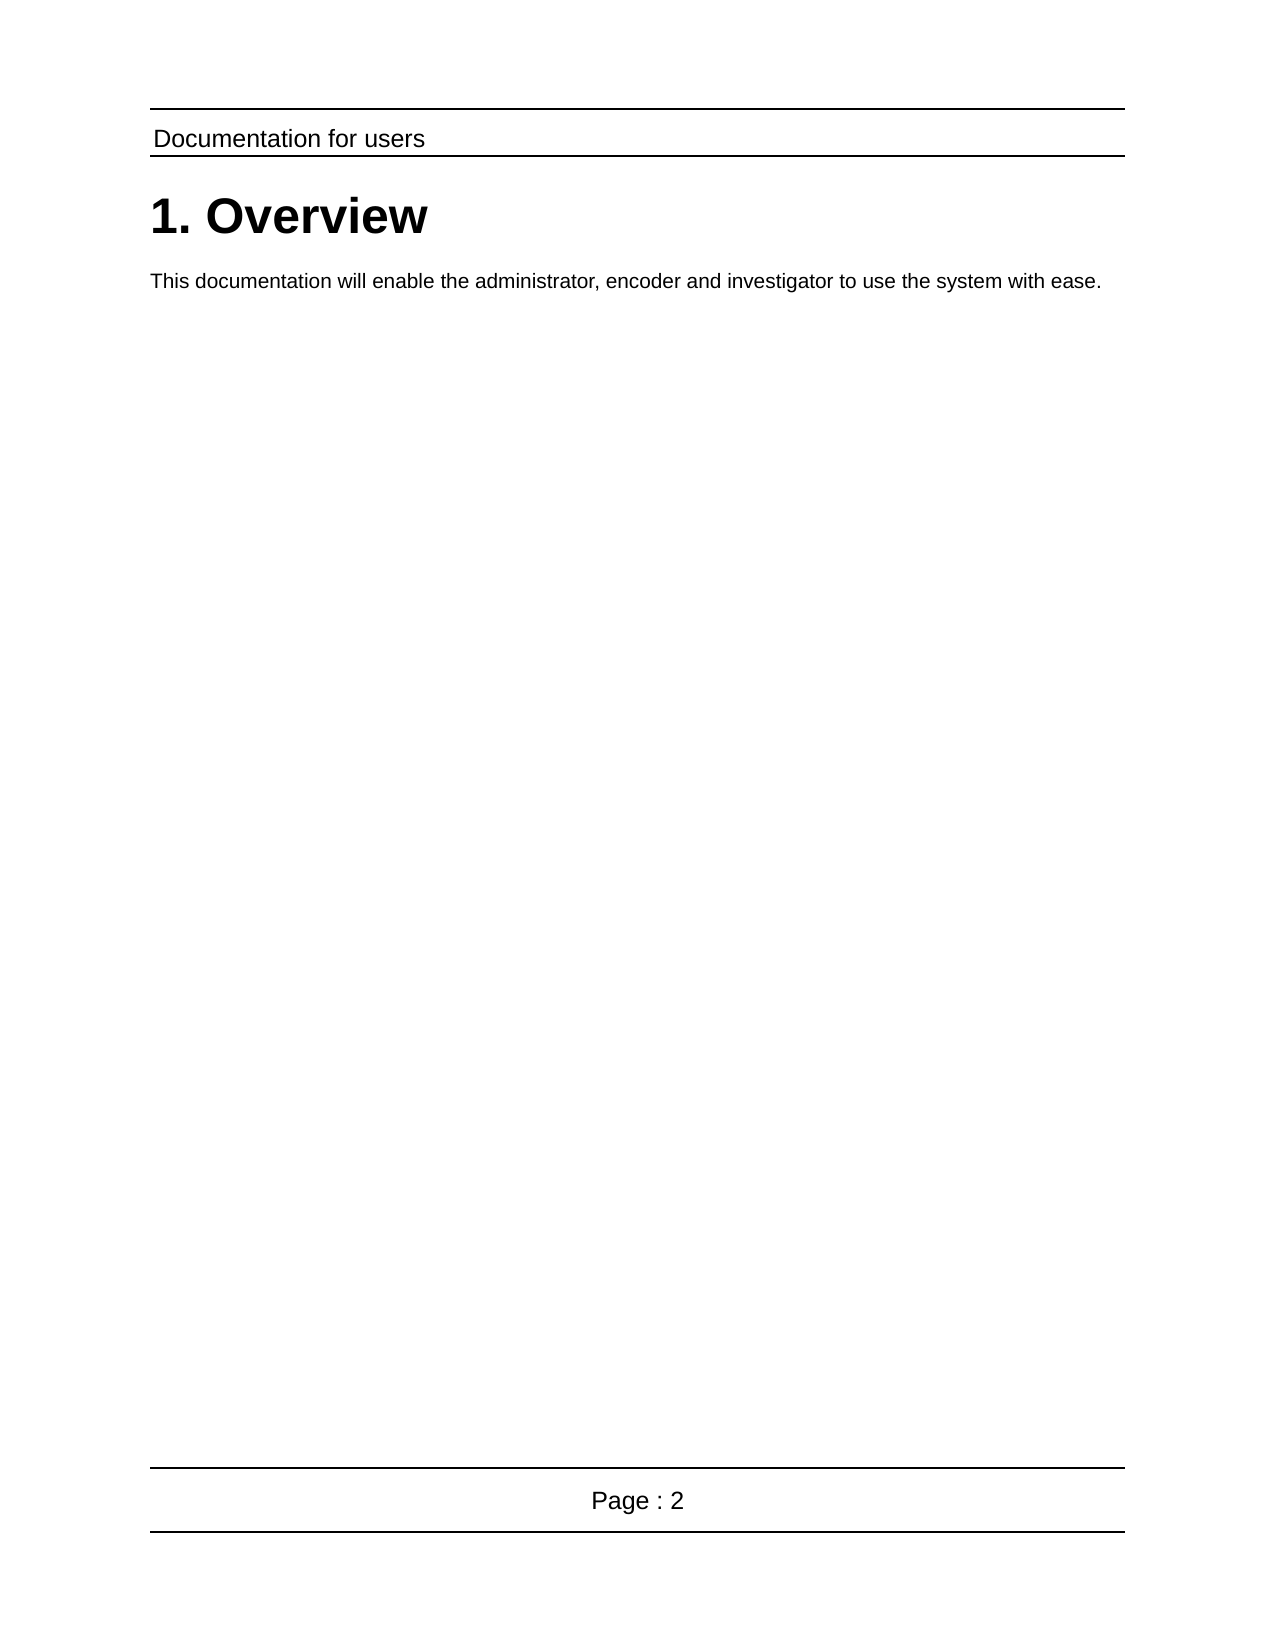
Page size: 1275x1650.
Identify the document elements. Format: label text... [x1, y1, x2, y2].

text This documentation will enable the administrator, encoder and investigator to use the system with ease. [150, 268, 1125, 292]
text 1. Overview [150, 187, 1125, 244]
